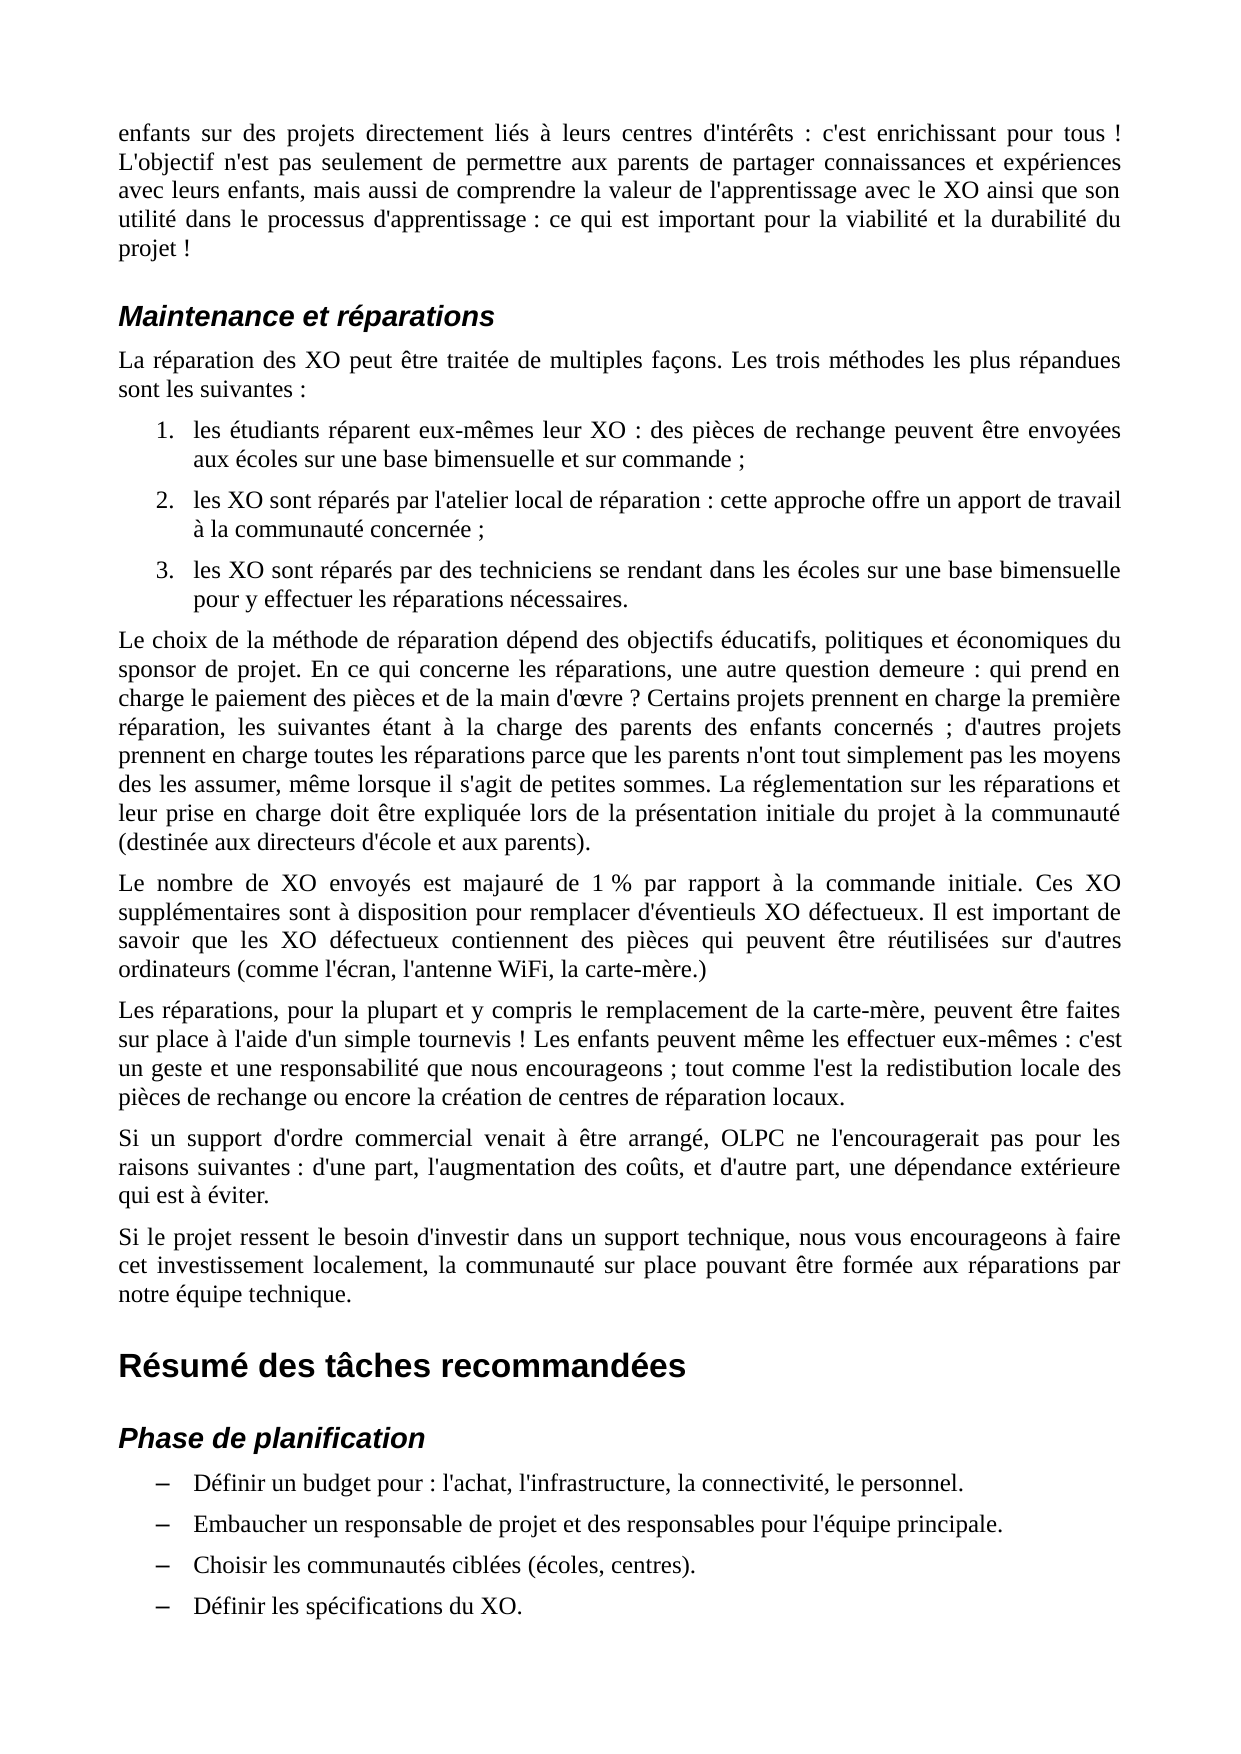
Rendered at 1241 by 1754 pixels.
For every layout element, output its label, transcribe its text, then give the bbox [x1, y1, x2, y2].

subtitle Résumé des tâches recommandées [118, 1345, 1122, 1384]
list les XO sont réparés par des techniciens se rendant dans les écoles sur une base bimensuelle pour y effectuer les réparations nécessaires. [156, 555, 1122, 613]
text Si le projet ressent le besoin d'investir dans un support technique, nous vous encourageons à faire cet investissement localement, la communauté sur place pouvant être formée aux réparations par notre équipe technique. [118, 1222, 1122, 1308]
text Les réparations, pour la plupart et y compris le remplacement de la carte-mère, peuvent être faites sur place à l'aide d'un simple tournevis ! Les enfants peuvent même les effectuer eux-mêmes : c'est un geste et une responsabilité que nous encourageons ; tout comme l'est la redistibution locale des pièces de rechange ou encore la création de centres de réparation locaux. [118, 995, 1122, 1110]
list Choisir les communautés ciblées (écoles, centres). [156, 1550, 1122, 1579]
subtitle Phase de planification [118, 1422, 1122, 1455]
list Embaucher un responsable de projet et des responsables pour l'équipe principale. [156, 1509, 1122, 1538]
list les étudiants réparent eux-mêmes leur XO : des pièces de rechange peuvent être envoyées aux écoles sur une base bimensuelle et sur commande ; [156, 415, 1122, 473]
text enfants sur des projets directement liés à leurs centres d'intérêts : c'est enrichissant pour tous ! L'objectif n'est pas seulement de permettre aux parents de partager connaissances et expériences avec leurs enfants, mais aussi de comprendre la valeur de l'apprentissage avec le XO ainsi que son utilité dans le processus d'apprentissage : ce qui est important pour la viabilité et la durabilité du projet ! [118, 118, 1122, 262]
list Définir un budget pour : l'achat, l'infrastructure, la connectivité, le personnel. [156, 1468, 1122, 1496]
list Définir les spécifications du XO. [156, 1591, 1122, 1620]
text Le nombre de XO envoyés est majauré de 1 % par rapport à la commande initiale. Ces XO supplémentaires sont à disposition pour remplacer d'éventieuls XO défectueux. Il est important de savoir que les XO défectueux contiennent des pièces qui peuvent être réutilisées sur d'autres ordinateurs (comme l'écran, l'antenne WiFi, la carte-mère.) [118, 868, 1122, 983]
text Si un support d'ordre commercial venait à être arrangé, OLPC ne l'encouragerait pas pour les raisons suivantes : d'une part, l'augmentation des coûts, et d'autre part, une dépendance extérieure qui est à éviter. [118, 1123, 1122, 1209]
text Le choix de la méthode de réparation dépend des objectifs éducatifs, politiques et économiques du sponsor de projet. En ce qui concerne les réparations, une autre question demeure : qui prend en charge le paiement des pièces et de la main d'œvre ? Certains projets prennent en charge la première réparation, les suivantes étant à la charge des parents des enfants concernés ; d'autres projets prennent en charge toutes les réparations parce que les parents n'ont tout simplement pas les moyens des les assumer, même lorsque il s'agit de petites sommes. La réglementation sur les réparations et leur prise en charge doit être expliquée lors de la présentation initiale du projet à la communauté (destinée aux directeurs d'école et aux parents). [118, 625, 1122, 855]
subtitle Maintenance et réparations [118, 299, 1122, 333]
list les XO sont réparés par l'atelier local de réparation : cette approche offre un apport de travail à la communauté concernée ; [156, 485, 1122, 543]
text La réparation des XO peut être traitée de multiples façons. Les trois méthodes les plus répandues sont les suivantes : [118, 345, 1122, 403]
